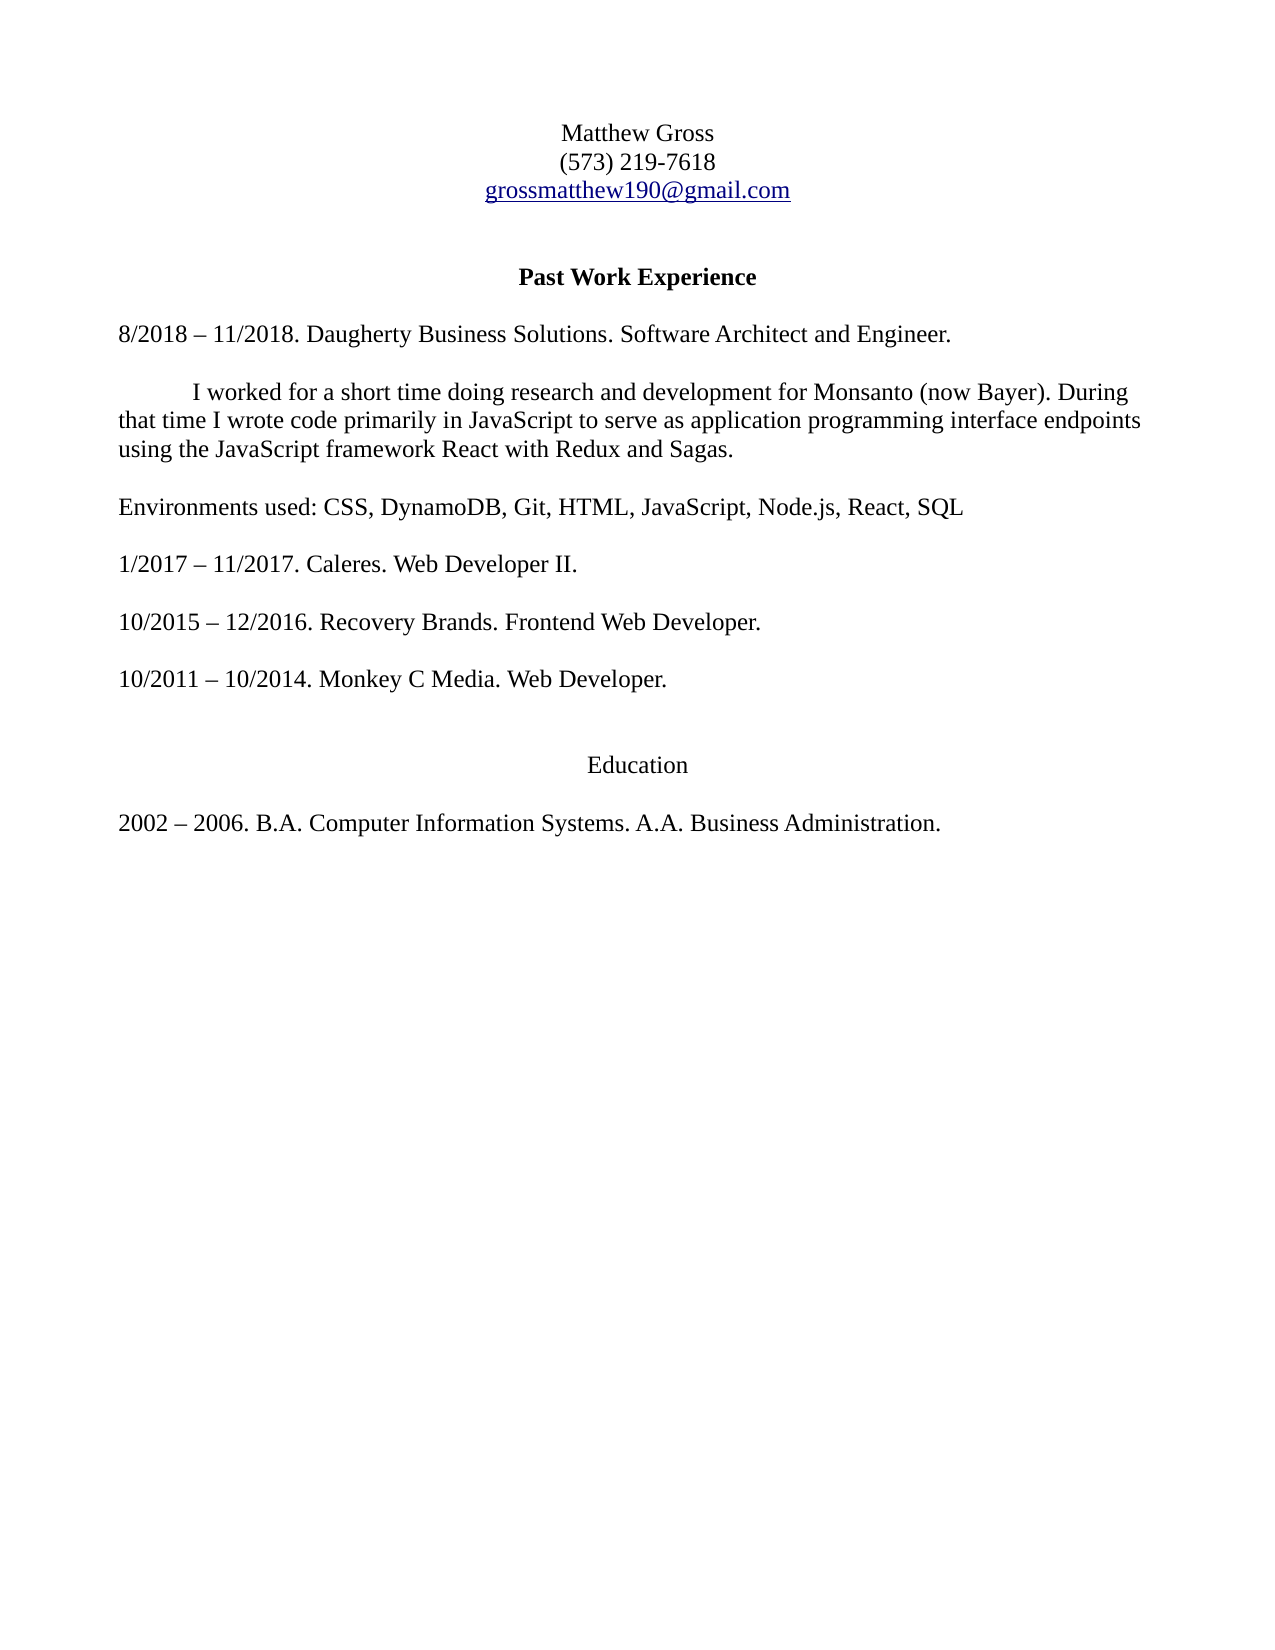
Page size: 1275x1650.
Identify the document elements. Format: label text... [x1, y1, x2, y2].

text I worked for a short time doing research and development for Monsanto (now Bayer). During that time I wrote code primarily in JavaScript to serve as application programming interface endpoints using the JavaScript framework React with Redux and Sagas. [118, 377, 1157, 463]
text 10/2015 – 12/2016. Recovery Brands. Frontend Web Developer. [118, 607, 1157, 636]
text Past Work Experience [118, 262, 1157, 291]
text Matthew Gross [118, 118, 1157, 147]
text 10/2011 – 10/2014. Monkey C Media. Web Developer. [118, 664, 1157, 693]
text grossmatthew190@gmail.com [118, 176, 1157, 204]
text Education [118, 751, 1157, 779]
text 2002 – 2006. B.A. Computer Information Systems. A.A. Business Administration. [118, 808, 1157, 837]
text (573) 219-7618 [118, 147, 1157, 176]
text 8/2018 – 11/2018. Daugherty Business Solutions. Software Architect and Engineer. [118, 319, 1157, 348]
text Environments used: CSS, DynamoDB, Git, HTML, JavaScript, Node.js, React, SQL [118, 492, 1157, 521]
text 1/2017 – 11/2017. Caleres. Web Developer II. [118, 549, 1157, 578]
